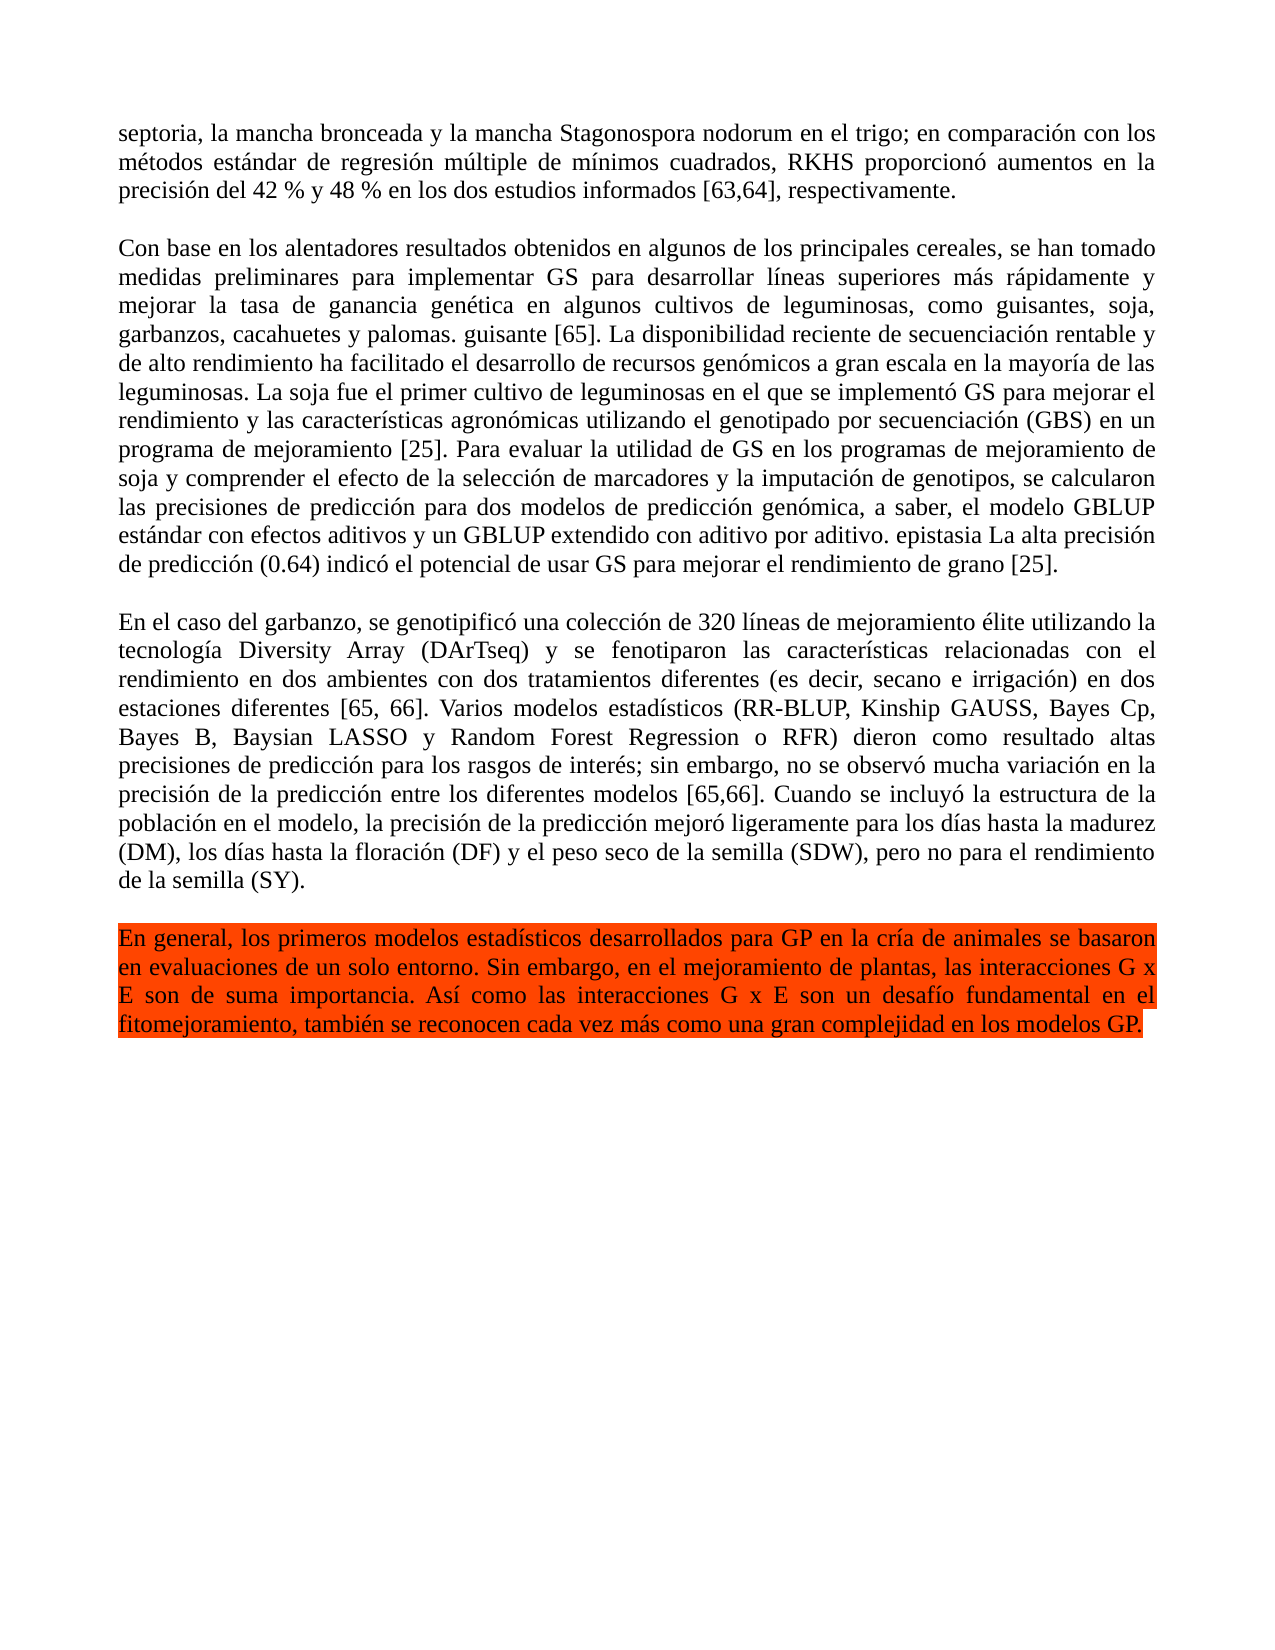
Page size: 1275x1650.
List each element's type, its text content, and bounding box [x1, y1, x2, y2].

text En general, los primeros modelos estadísticos desarrollados para GP en la cría de animales se basaron en evaluaciones de un solo entorno. Sin embargo, en el mejoramiento de plantas, las interacciones G x E son de suma importancia. Así como las interacciones G x E son un desafío fundamental en el fitomejoramiento, también se reconocen cada vez más como una gran complejidad en los modelos GP. [118, 923, 1157, 1038]
text septoria, la mancha bronceada y la mancha Stagonospora nodorum en el trigo; en comparación con los métodos estándar de regresión múltiple de mínimos cuadrados, RKHS proporcionó aumentos en la precisión del 42 % y 48 % en los dos estudios informados [63,64], respectivamente. [118, 118, 1157, 204]
text En el caso del garbanzo, se genotipificó una colección de 320 líneas de mejoramiento élite utilizando la tecnología Diversity Array (DArTseq) y se fenotiparon las características relacionadas con el rendimiento en dos ambientes con dos tratamientos diferentes (es decir, secano e irrigación) en dos estaciones diferentes [65, 66]. Varios modelos estadísticos (RR-BLUP, Kinship GAUSS, Bayes Cp, Bayes B, Baysian LASSO y Random Forest Regression o RFR) dieron como resultado altas precisiones de predicción para los rasgos de interés; sin embargo, no se observó mucha variación en la precisión de la predicción entre los diferentes modelos [65,66]. Cuando se incluyó la estructura de la población en el modelo, la precisión de la predicción mejoró ligeramente para los días hasta la madurez (DM), los días hasta la floración (DF) y el peso seco de la semilla (SDW), pero no para el rendimiento de la semilla (SY). [118, 607, 1157, 894]
text Con base en los alentadores resultados obtenidos en algunos de los principales cereales, se han tomado medidas preliminares para implementar GS para desarrollar líneas superiores más rápidamente y mejorar la tasa de ganancia genética en algunos cultivos de leguminosas, como guisantes, soja, garbanzos, cacahuetes y palomas. guisante [65]. La disponibilidad reciente de secuenciación rentable y de alto rendimiento ha facilitado el desarrollo de recursos genómicos a gran escala en la mayoría de las leguminosas. La soja fue el primer cultivo de leguminosas en el que se implementó GS para mejorar el rendimiento y las características agronómicas utilizando el genotipado por secuenciación (GBS) en un programa de mejoramiento [25]. Para evaluar la utilidad de GS en los programas de mejoramiento de soja y comprender el efecto de la selección de marcadores y la imputación de genotipos, se calcularon las precisiones de predicción para dos modelos de predicción genómica, a saber, el modelo GBLUP estándar con efectos aditivos y un GBLUP extendido con aditivo por aditivo. epistasia La alta precisión de predicción (0.64) indicó el potencial de usar GS para mejorar el rendimiento de grano [25]. [118, 233, 1157, 578]
